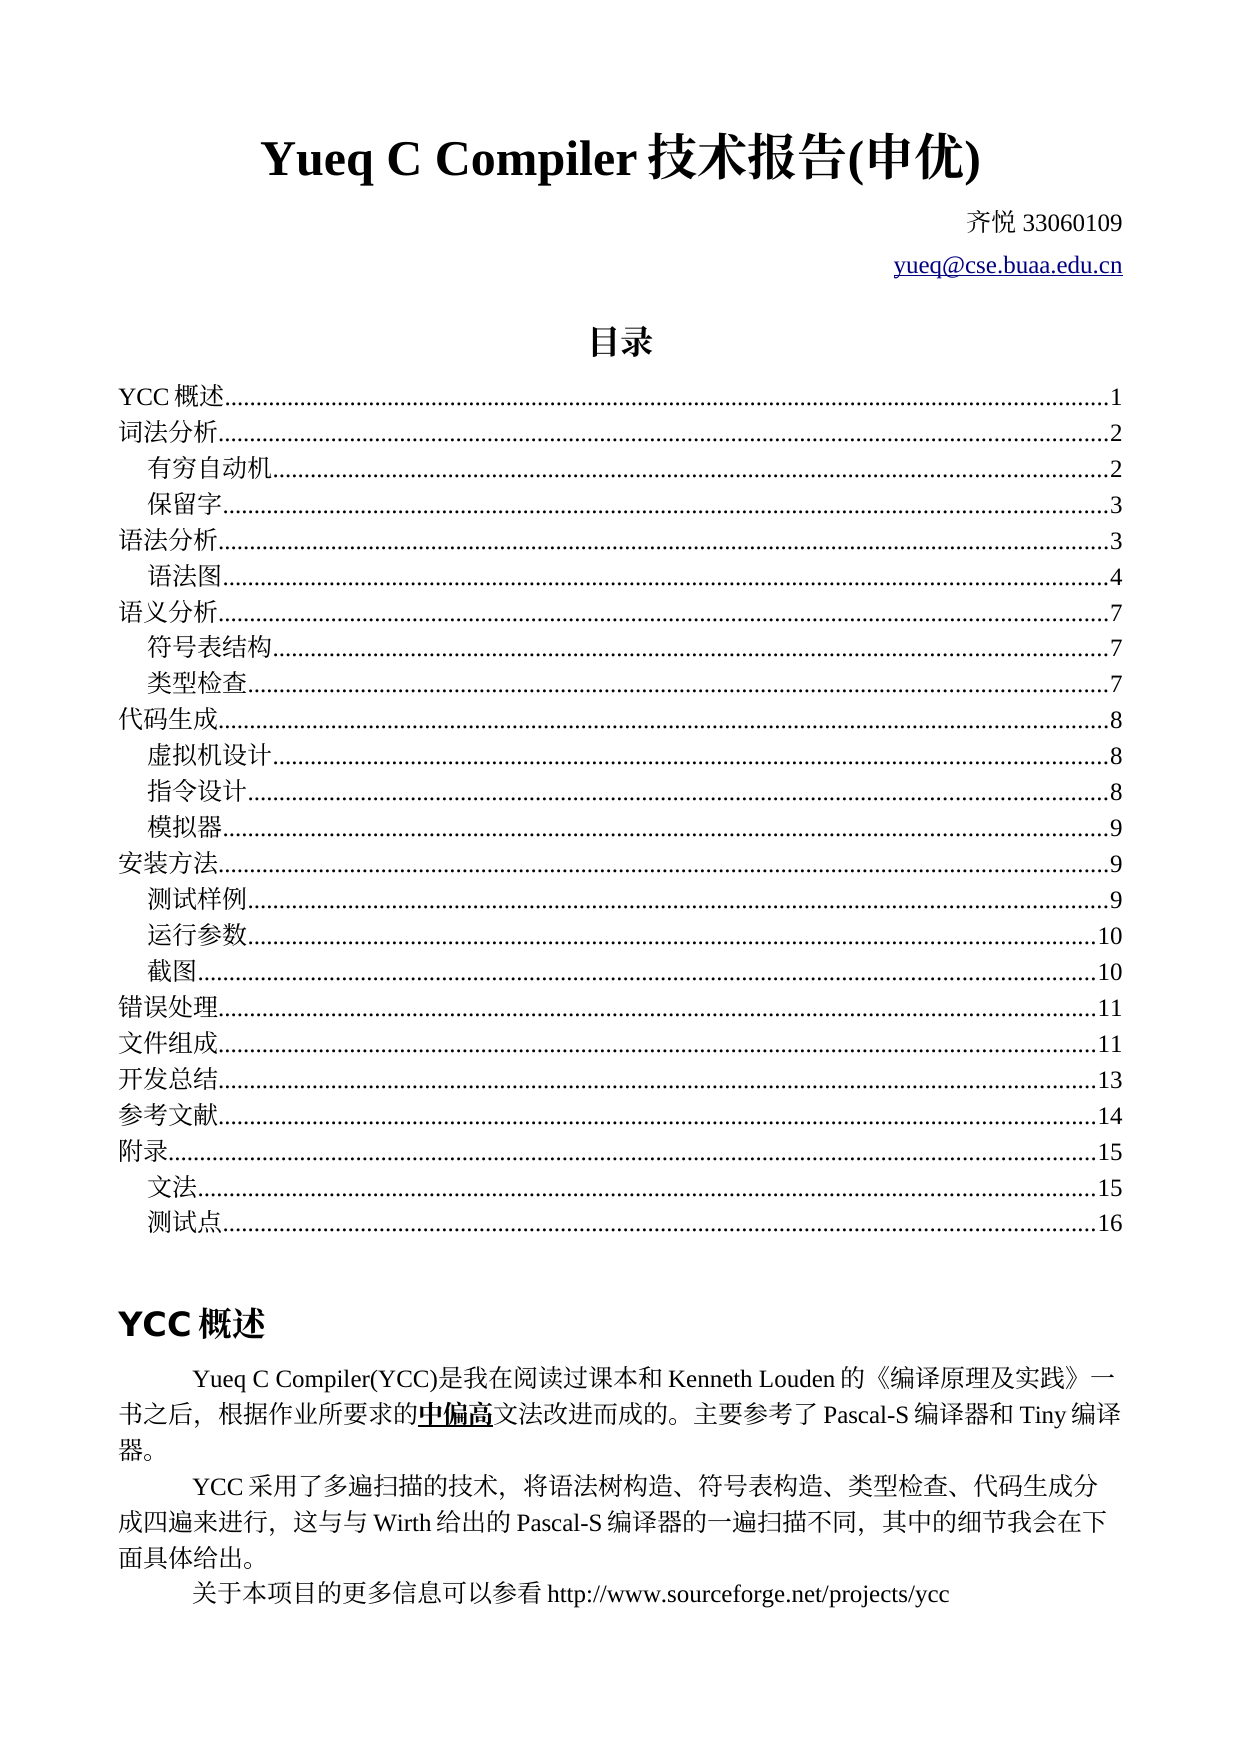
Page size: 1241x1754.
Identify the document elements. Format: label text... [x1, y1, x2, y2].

subtitle 目录 [118, 316, 1122, 364]
text 截图 10 [148, 952, 1122, 987]
text 运行参数 10 [148, 916, 1122, 952]
text 虚拟机设计 8 [148, 736, 1122, 772]
subtitle YCC概述 [118, 1298, 1122, 1346]
text 齐悦 33060109 [118, 202, 1122, 238]
text 语义分析 7 [118, 592, 1122, 628]
text YCC采用了多遍扫描的技术，将语法树构造、符号表构造、类型检查、代码生成分成四遍来进行，这与与Wirth给出的Pascal-S编译器的一遍扫描不同，其中的细节我会在下面具体给出。 [118, 1466, 1122, 1574]
text Yueq C Compiler技术报告(申优) [118, 118, 1122, 190]
text 词法分析 2 [118, 412, 1122, 448]
text 安装方法 9 [118, 844, 1122, 880]
text 语法图 4 [148, 556, 1122, 592]
text 附录 15 [118, 1131, 1122, 1167]
text 代码生成 8 [118, 700, 1122, 736]
text 文法 15 [148, 1167, 1122, 1203]
text 符号表结构 7 [148, 628, 1122, 664]
text 保留字 3 [148, 484, 1122, 520]
text 模拟器 9 [148, 808, 1122, 844]
text YCC概述 1 [118, 377, 1122, 412]
text 文件组成 11 [118, 1023, 1122, 1059]
text 语法分析 3 [118, 520, 1122, 556]
text 指令设计 8 [148, 772, 1122, 808]
text 开发总结 13 [118, 1059, 1122, 1095]
text 类型检查 7 [148, 664, 1122, 700]
text 有穷自动机 2 [148, 448, 1122, 484]
text 参考文献 14 [118, 1095, 1122, 1131]
text 错误处理 11 [118, 987, 1122, 1023]
text Yueq C Compiler(YCC)是我在阅读过课本和Kenneth Louden的《编译原理及实践》一书之后，根据作业所要求的中偏高文法改进而成的。主要参考了Pascal-S编译器和Tiny编译器。 [118, 1358, 1122, 1466]
text 测试点 16 [148, 1203, 1122, 1239]
text 测试样例 9 [148, 880, 1122, 916]
text 关于本项目的更多信息可以参看http://www.sourceforge.net/projects/ycc [118, 1574, 1122, 1610]
text yueq@cse.buaa.edu.cn [118, 251, 1122, 279]
